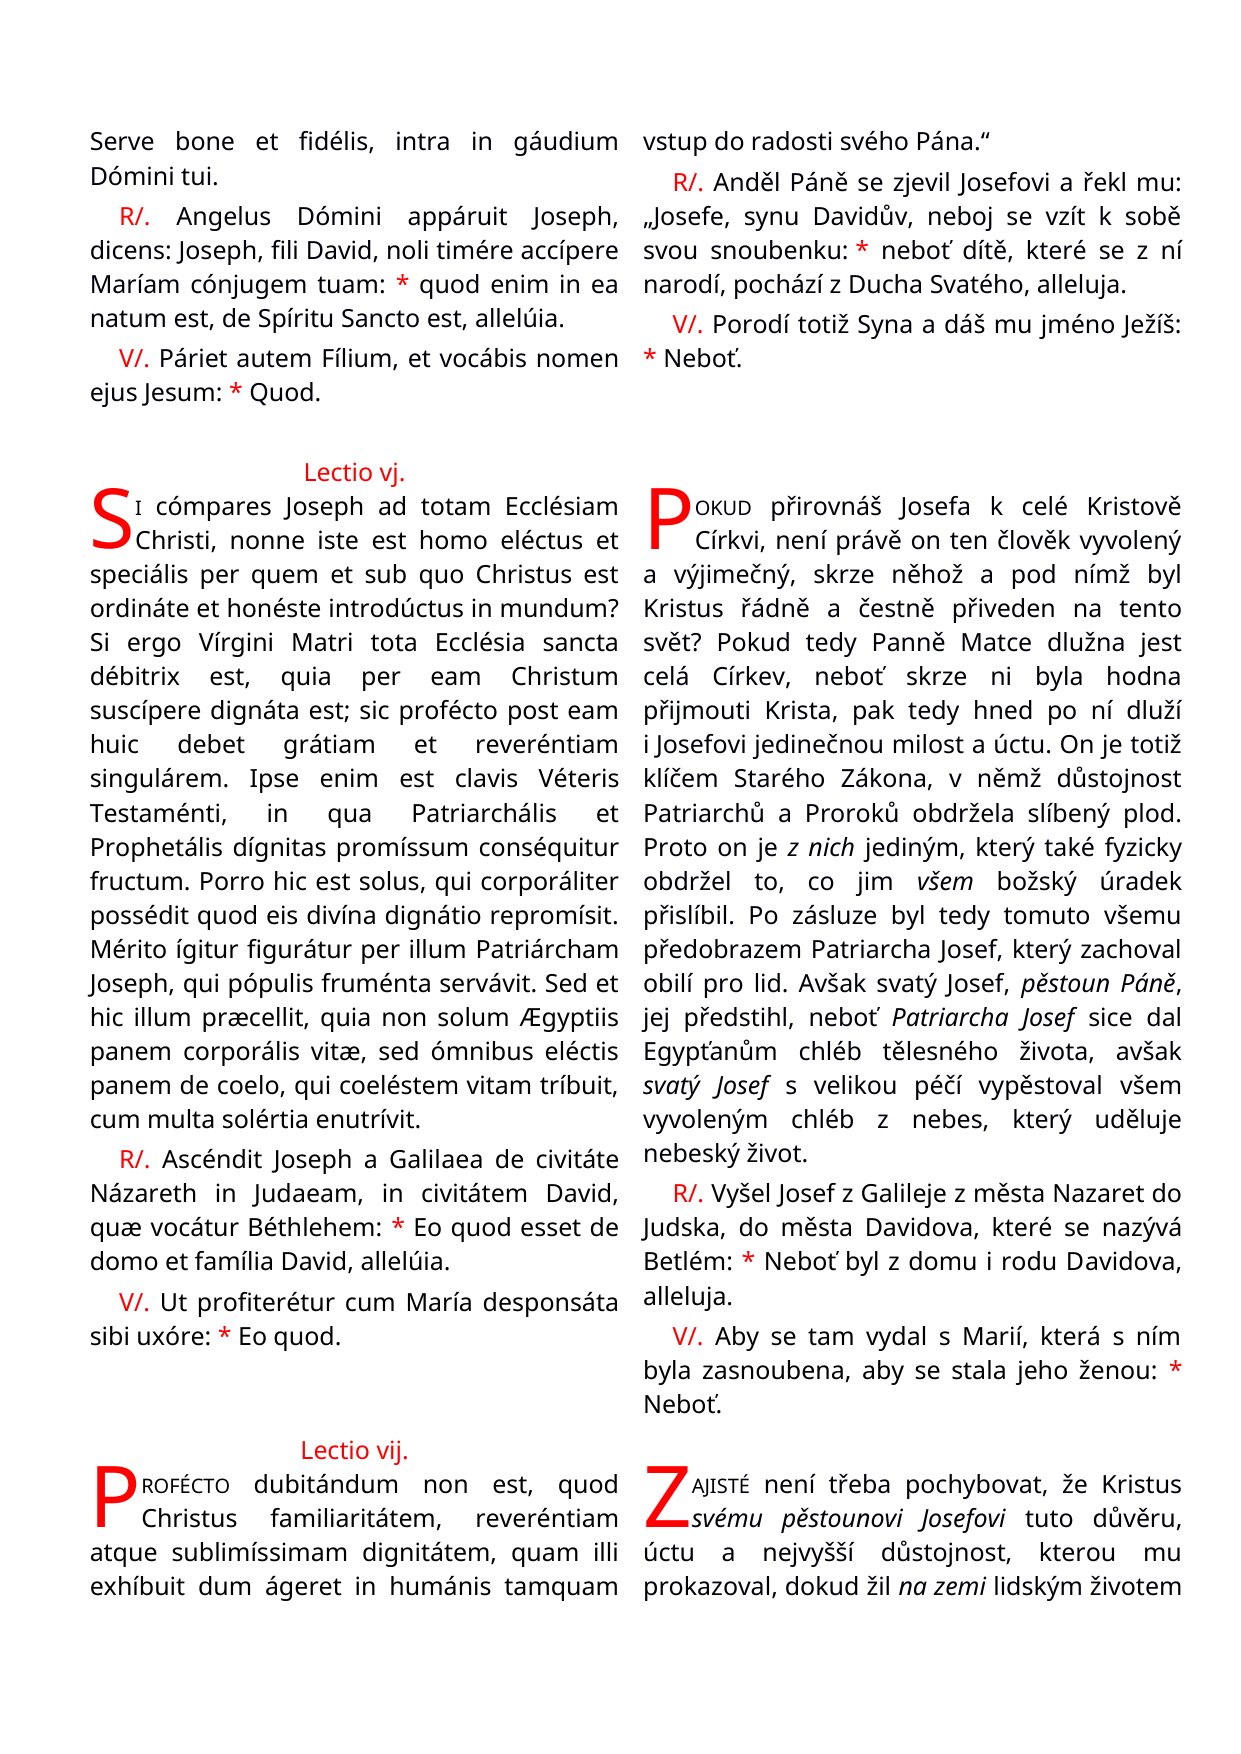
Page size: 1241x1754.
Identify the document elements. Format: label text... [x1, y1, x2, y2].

table_cell Zajisté není třeba pochybovat, že Kristus svému pěstounovi Josefovi tuto důvěru, úctu a nejvyšší důstojnost, kterou mu prokazoval, dokud žil na zemi lidským životem [631, 1426, 1194, 1608]
table_cell Lectio vij. Profécto dubitándum non est, quod Christus familiaritátem, reveréntiam atque sublimíssimam dignitátem, quam illi exhíbuit dum ágeret in humánis tamquam [78, 1426, 631, 1608]
table_cell Lectio vj. Si cómpares Joseph ad totam Ecclésiam Christi, nonne iste est homo eléctus et speciális per quem et sub quo Christus est ordináte et honéste introdúctus in mundum? Si ergo Vírgini Matri tota Ecclésia sancta débitrix est, quia per eam Christum suscípere dignáta est; sic profécto post eam huic debet grátiam et reveréntiam singulárem. Ipse enim est clavis Véteris Testaménti, in qua Patriarchális et Prophetális dígnitas promíssum conséquitur fructum. Porro hic est solus, qui corporáliter possédit quod eis divína dignátio repromísit. Mérito ígitur figurátur per illum Patriárcham Joseph, qui pópulis fruménta servávit. Sed et hic illum præcellit, quia non solum Ægyptiis panem corporális vitæ, sed ómnibus eléctis panem de coelo, qui coeléstem vitam tríbuit, cum multa solértia enutrívit. R/. Ascéndit Joseph a Galilaea de civitáte Názareth in Judaeam, in civitátem David, quæ vocátur Béthlehem: * Eo quod esset de domo et família David, allelúia. V/. Ut profiterétur cum María desponsáta sibi uxóre: * Eo quod. [78, 449, 631, 1426]
table_cell In II. Nocturno Sermo sancti Bernardíni Senénsis. Serm. 1. de S. Joseph. Lectio v. Omnium singulárium gratiárum alícui rationáli creatúræ communicatárum generális régula est, quod, quandocúmque divína grátia éligit áliquem ad áliquam grátiam singulárem, seu ad áliquem sublímem statum, ómnia charísmata donat, quæ illi persónæ sic eléctæ et ejus offício necessária sunt atque illam copióse décorant. Quod máxime verificátum est in sanctíssimo Joseph, putatívo patre Dómini Jesu Christi et vero sponso Regínæ mundi et Dóminæ Angelórum, qui ab ætérno Patre eléctus est fidélis nutrítius atque custos principálium thesaurórum suórum, scílicet Fílii ejus et sponsæ suæ; quod offícium fidelíssime prosecútus est. Cui proptérea Dóminus ait: Serve bone et fidélis, intra in gáudium Dómini tui. R/. Angelus Dómini appáruit Joseph, dicens: Joseph, fili David, noli timére accípere Maríam cónjugem tuam: * quod enim in ea natum est, de Spíritu Sancto est, allelúia. V/. Páriet autem Fílium, et vocábis nomen ejus Jesum: * Quod. [78, 118, 631, 449]
table_cell Obecným pravidlem úplně všech milostí, kterých se dostává rozumné bytosti je to, že kdykoliv si božská milost někoho vyvolí, aby mu udělila nějakou konkrétní milosti, či k nějakému vznešenému stavu, daruje mu také všechny dary, které jsou oné osobě takto vyvolené a jejímu poslání potřebné, a takto ji milostmi hojně vyzdobí. Což se nanejvýš potvrzuje v přesvatém Josefovi, otci, který přijal za syna Pána Ježíše Krista, a pravém snoubenci Královny světa a Paní Andělské, kterého věčný Otec vyvolil jako věrného pěstouna a strážce svých největších pokladů, totiž svého Syna a Josefovy snoubenky; a tuto povinnost on nadevše věrně vykonával. A proto mu Hospodin řekl: „Služebníku dobrý a věrný, vstup do radosti svého Pána.“ R/. Anděl Páně se zjevil Josefovi a řekl mu: „Josefe, synu Davidův, neboj se vzít k sobě svou snoubenku: * neboť dítě, které se z ní narodí, pochází z Ducha Svatého, alleluja. V/. Porodí totiž Syna a dáš mu jméno Ježíš: * Neboť. [631, 118, 1194, 449]
table_cell Pokud přirovnáš Josefa k celé Kristově Církvi, není právě on ten člověk vyvolený a výjimečný, skrze něhož a pod nímž byl Kristus řádně a čestně přiveden na tento svět? Pokud tedy Panně Matce dlužna jest celá Církev, neboť skrze ni byla hodna přijmouti Krista, pak tedy hned po ní dluží i Josefovi jedinečnou milost a úctu. On je totiž klíčem Starého Zákona, v němž důstojnost Patriarchů a Proroků obdržela slíbený plod. Proto on je z nich jediným, který také fyzicky obdržel to, co jim všem božský úradek přislíbil. Po zásluze byl tedy tomuto všemu předobrazem Patriarcha Josef, který zachoval obilí pro lid. Avšak svatý Josef, pěstoun Páně, jej předstihl, neboť Patriarcha Josef sice dal Egypťanům chléb tělesného života, avšak svatý Josef s velikou péčí vypěstoval všem vyvoleným chléb z nebes, který uděluje nebeský život. R/. Vyšel Josef z Galileje z města Nazaret do Judska, do města Davidova, které se nazývá Betlém: * Neboť byl z domu i rodu Davidova, alleluja. V/. Aby se tam vydal s Marií, která s ním byla zasnoubena, aby se stala jeho ženou: * Neboť. [631, 449, 1194, 1426]
